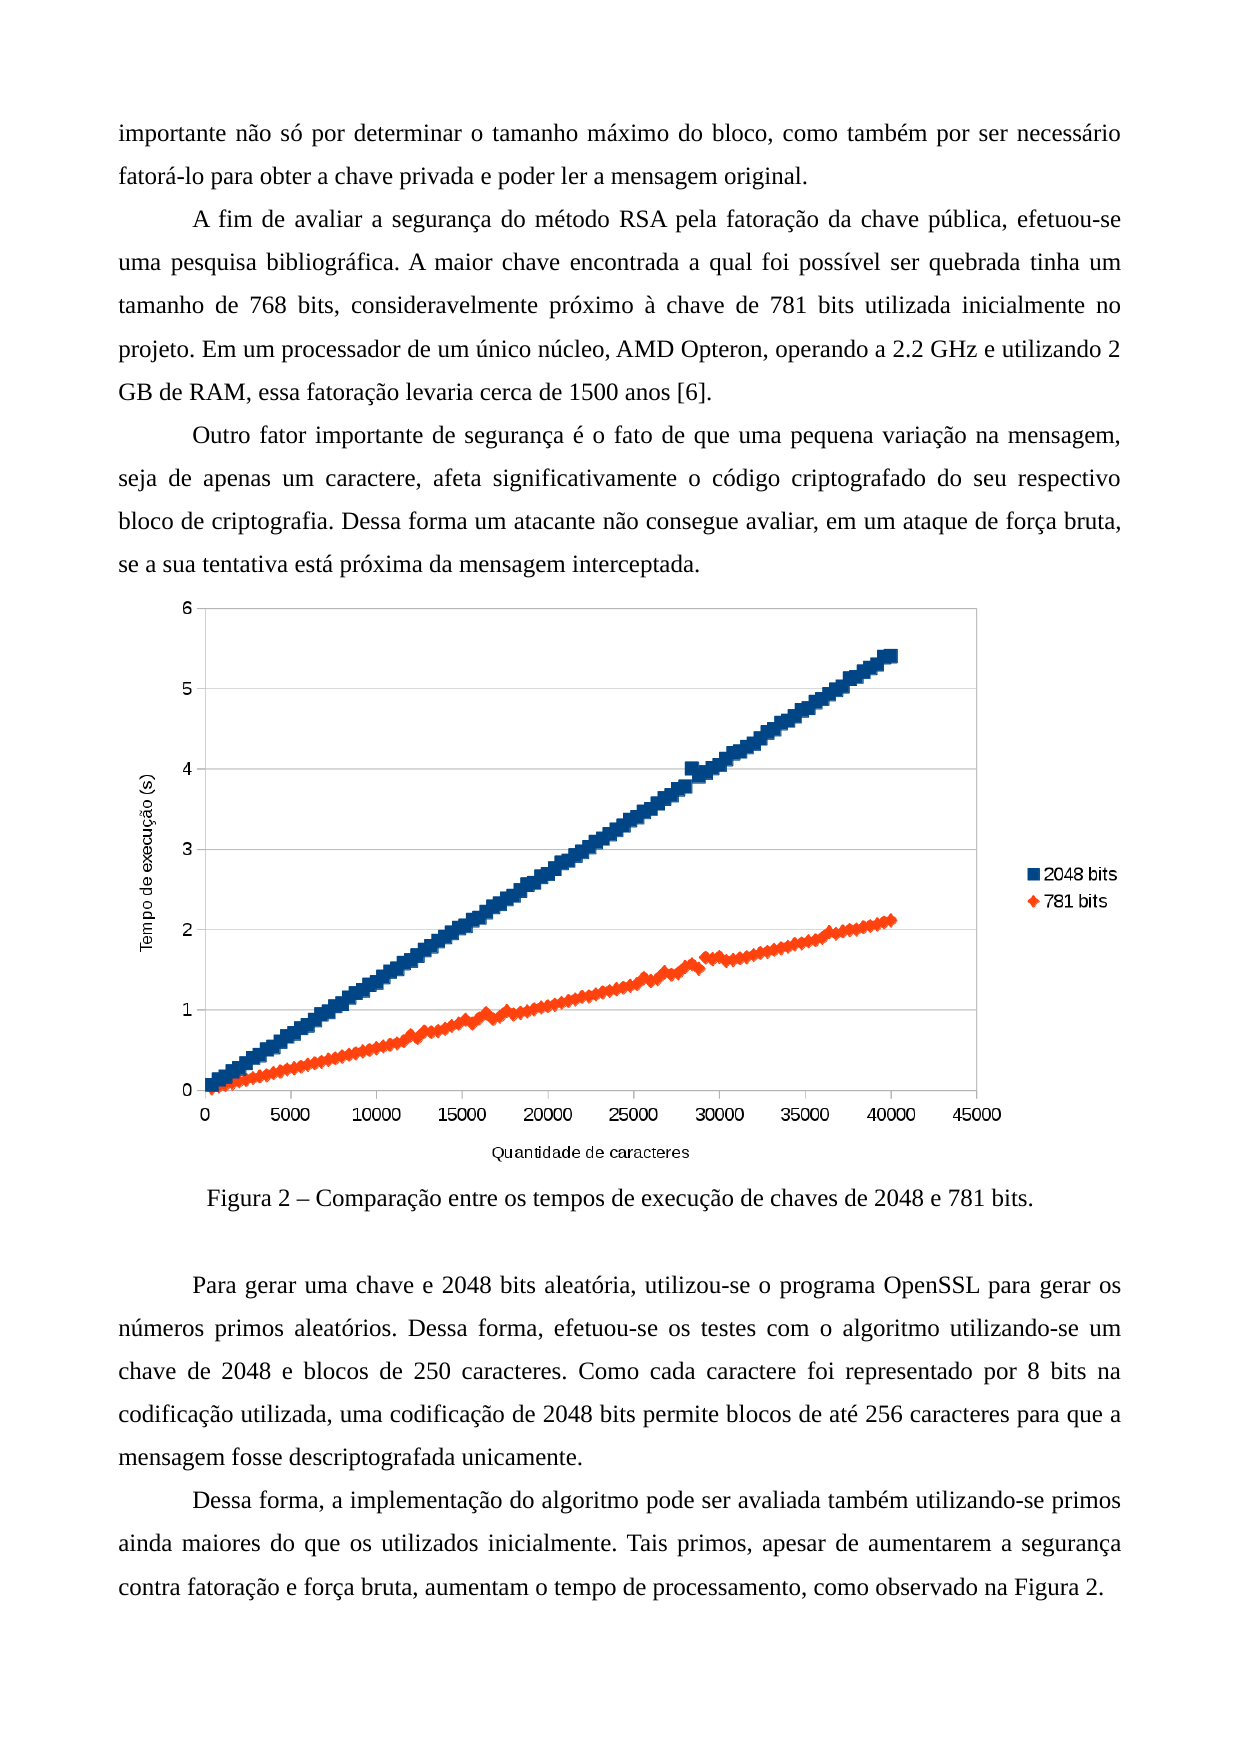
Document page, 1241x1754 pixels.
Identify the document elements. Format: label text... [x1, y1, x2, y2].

picture [118, 592, 1123, 1170]
text Figura 2 – Comparação entre os tempos de execução de chaves de 2048 e 781 bits. [118, 1183, 1122, 1212]
text importante não só por determinar o tamanho máximo do bloco, como também por ser necessário fatorá-lo para obter a chave privada e poder ler a mensagem original. [118, 118, 1122, 190]
text Dessa forma, a implementação do algoritmo pode ser avaliada também utilizando-se primos ainda maiores do que os utilizados inicialmente. Tais primos, apesar de aumentarem a segurança contra fatoração e força bruta, aumentam o tempo de processamento, como observado na Figura 2. [118, 1485, 1122, 1600]
text Outro fator importante de segurança é o fato de que uma pequena variação na mensagem, seja de apenas um caractere, afeta significativamente o código criptografado do seu respectivo bloco de criptografia. Dessa forma um atacante não consegue avaliar, em um ataque de força bruta, se a sua tentativa está próxima da mensagem interceptada. [118, 420, 1122, 578]
text Para gerar uma chave e 2048 bits aleatória, utilizou-se o programa OpenSSL para gerar os números primos aleatórios. Dessa forma, efetuou-se os testes com o algoritmo utilizando-se um chave de 2048 e blocos de 250 caracteres. Como cada caractere foi representado por 8 bits na codificação utilizada, uma codificação de 2048 bits permite blocos de até 256 caracteres para que a mensagem fosse descriptografada unicamente. [118, 1270, 1122, 1471]
text A fim de avaliar a segurança do método RSA pela fatoração da chave pública, efetuou-se uma pesquisa bibliográfica. A maior chave encontrada a qual foi possível ser quebrada tinha um tamanho de 768 bits, consideravelmente próximo à chave de 781 bits utilizada inicialmente no projeto. Em um processador de um único núcleo, AMD Opteron, operando a 2.2 GHz e utilizando 2 GB de RAM, essa fatoração levaria cerca de 1500 anos [6]. [118, 204, 1122, 406]
